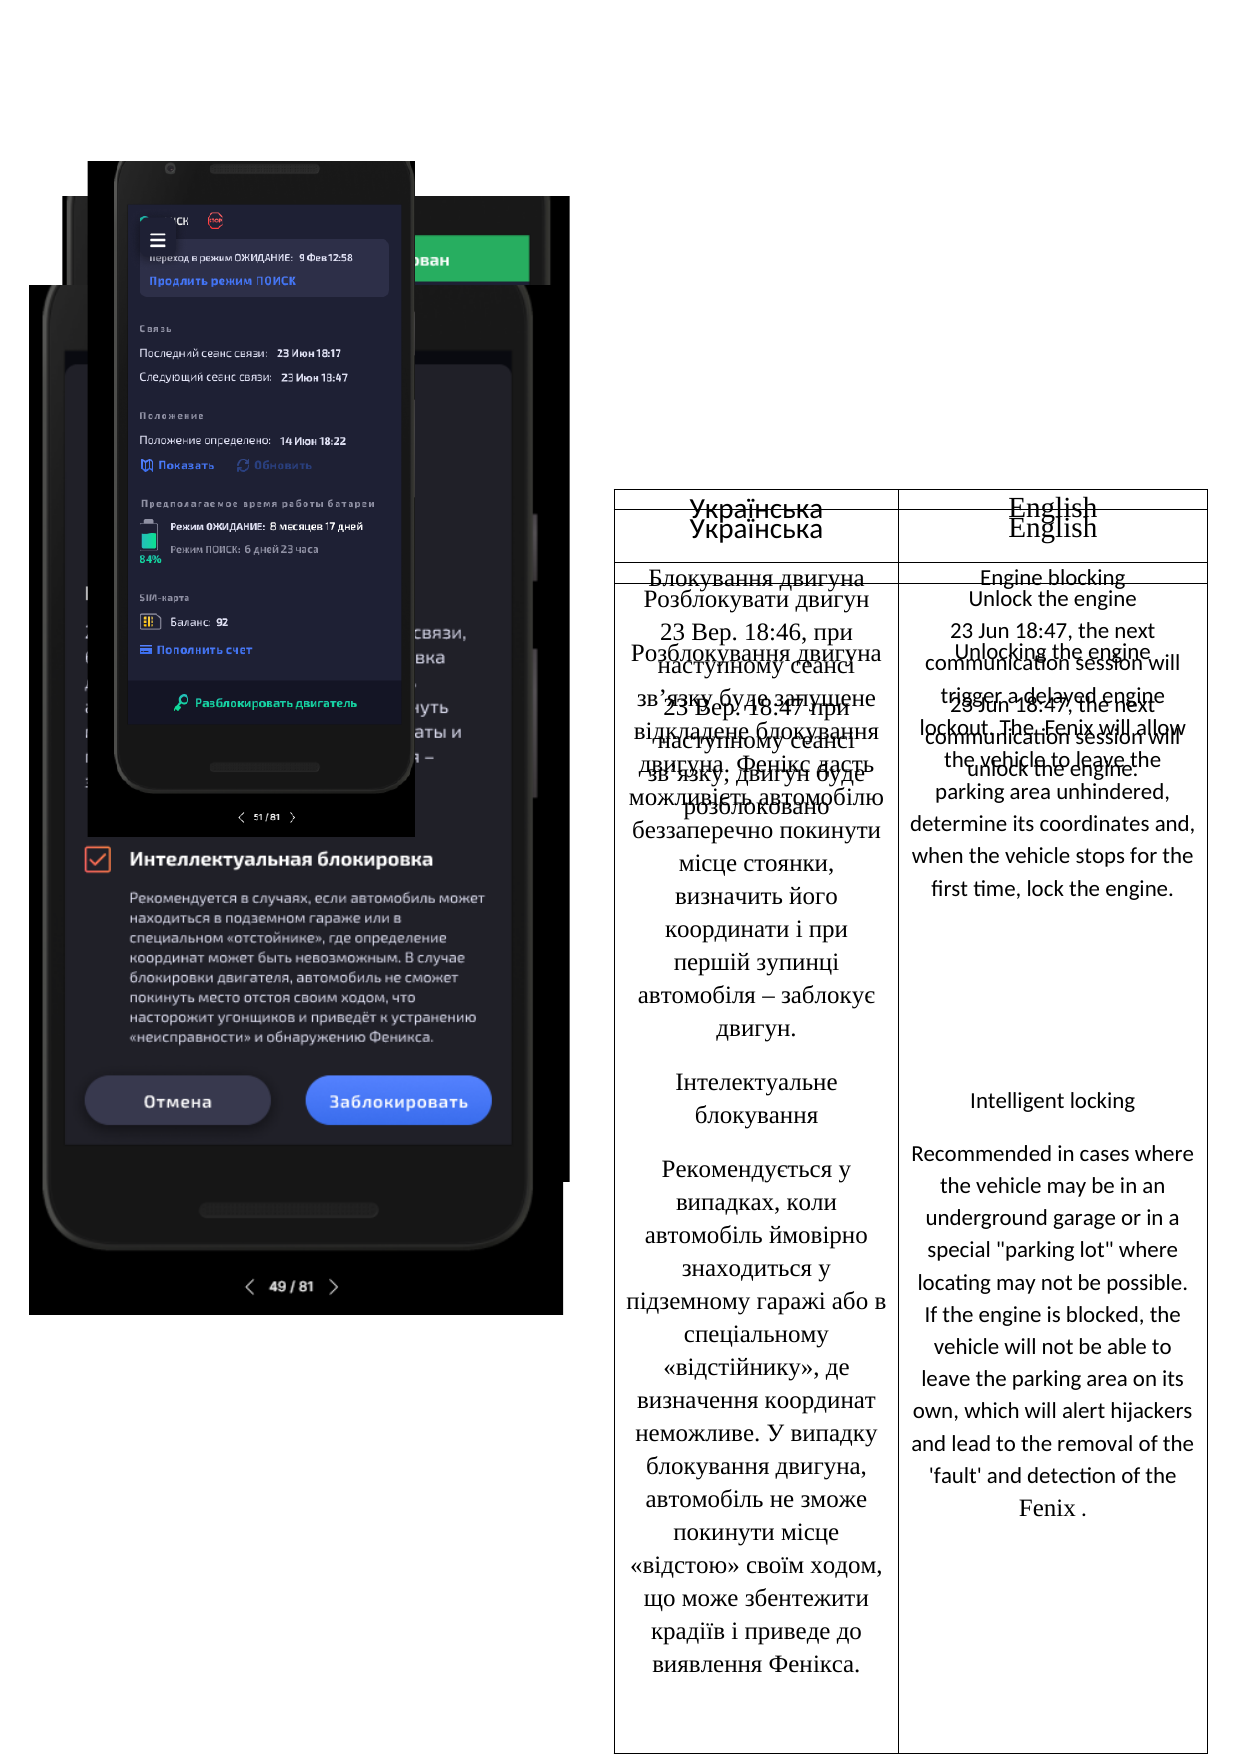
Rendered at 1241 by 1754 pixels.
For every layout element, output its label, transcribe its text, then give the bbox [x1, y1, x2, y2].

table_cell Розблокувати двигун Розблокування двигуна 23 Вер. 18:47 при наступному сеансі зв’язку, двигун буде розблоковано [615, 584, 898, 1753]
table_header English [899, 490, 1207, 509]
picture [29, 161, 570, 1315]
table_header Українська [615, 510, 898, 583]
table_header English [899, 510, 1207, 583]
table_header Українська [615, 490, 898, 509]
table_cell Unlock the engine Unlocking the engine 23 Jun 18:47, the next communication session will unlock the engine. [899, 584, 1207, 1753]
